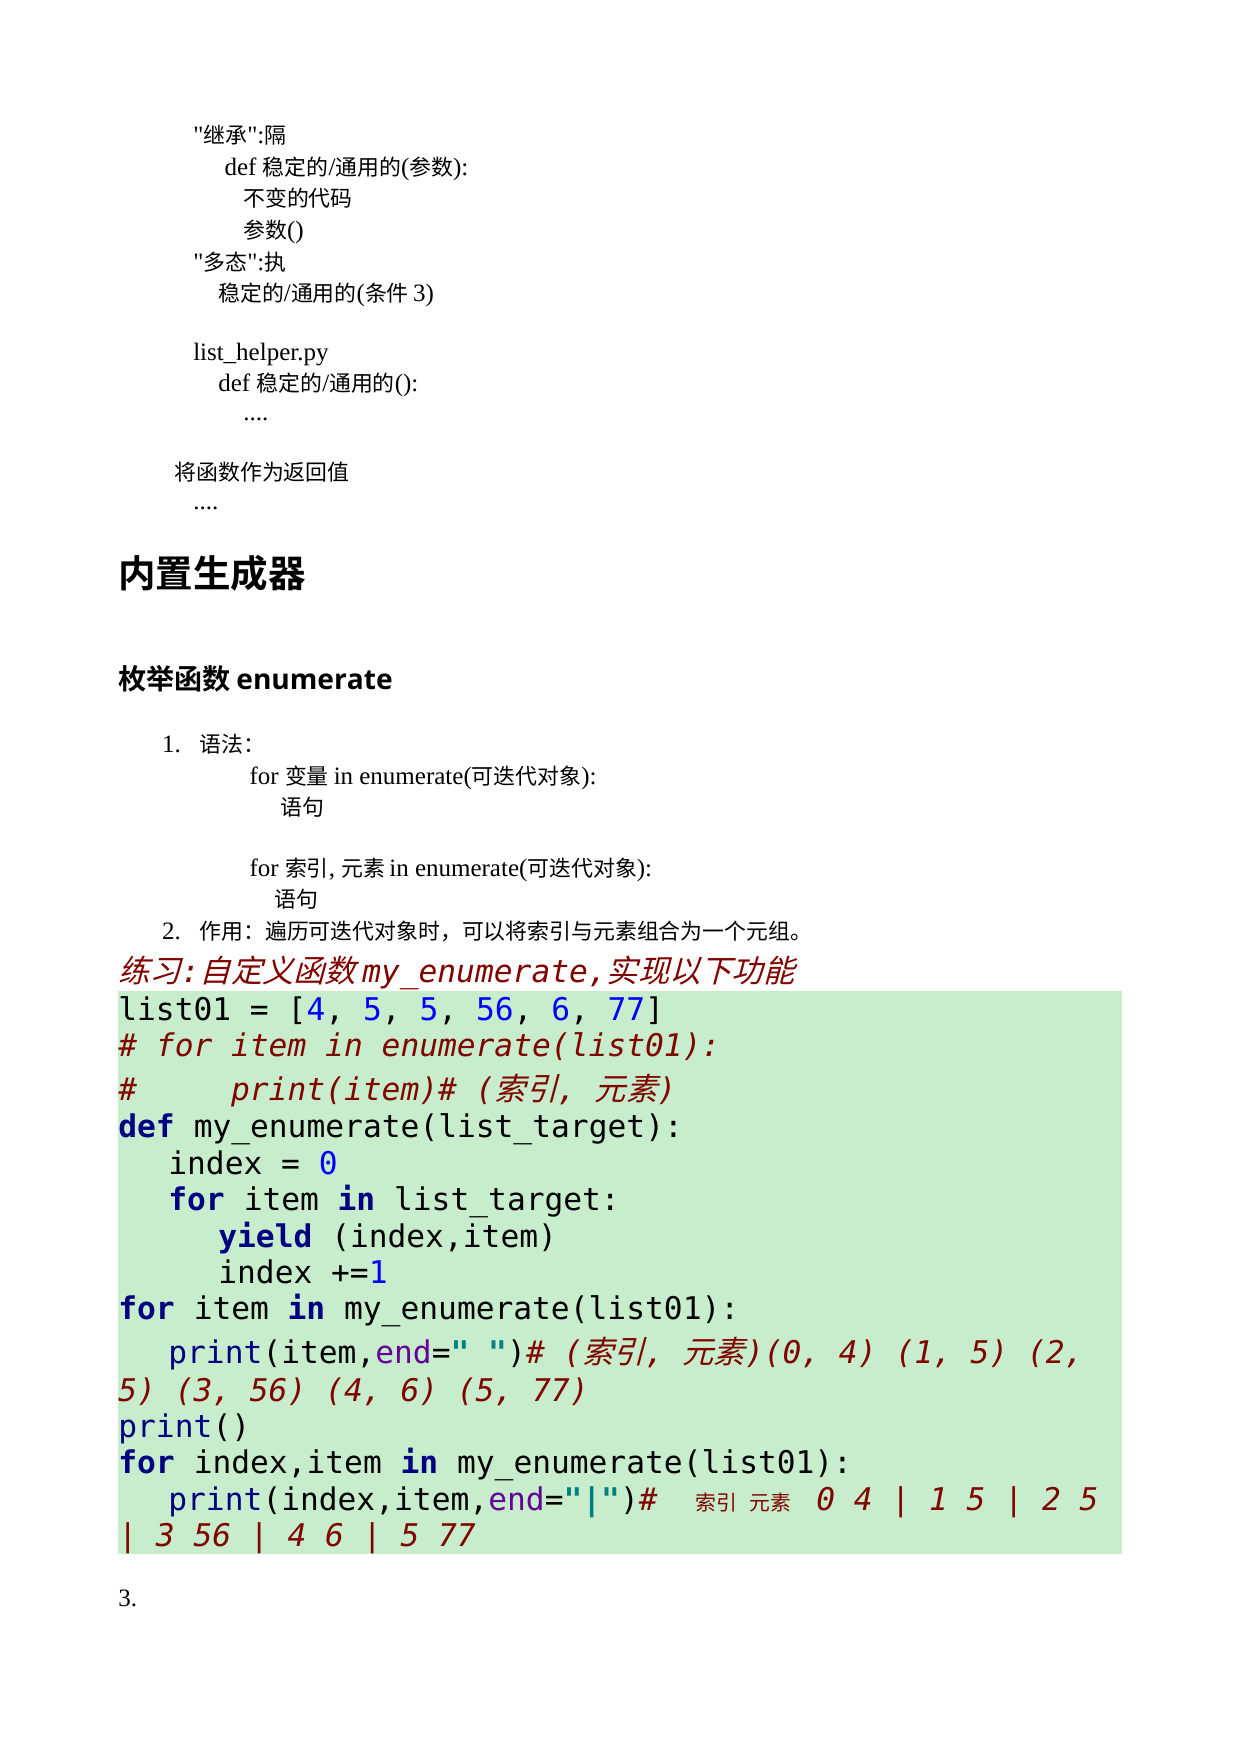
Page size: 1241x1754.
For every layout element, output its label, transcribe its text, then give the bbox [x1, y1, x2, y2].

text index = 0 [118, 1145, 1122, 1182]
text for index,item in my_enumerate(list01): [118, 1445, 1122, 1481]
subtitle 内置生成器 [118, 544, 1122, 599]
text def my_enumerate(list_target): [118, 1109, 1122, 1145]
list .... [118, 486, 1122, 515]
list "继承":隔 [118, 118, 1122, 150]
text for item in list_target: [118, 1182, 1122, 1218]
text # for item in enumerate(list01): [118, 1027, 1122, 1064]
text print(item,end=" ")# (索引, 元素)(0, 4) (1, 5) (2, 5) (3, 56) (4, 6) (5, 77) [118, 1327, 1122, 1408]
list "多态":执 [118, 245, 1122, 276]
list 语法： [162, 727, 1122, 759]
list def 稳定的/通用的(参数): [118, 150, 1122, 181]
list 稳定的/通用的(条件3) [118, 276, 1122, 308]
list 作用：遍历可迭代对象时，可以将索引与元素组合为一个元组。 [162, 914, 1122, 946]
text 语句 [249, 790, 1122, 822]
text for item in my_enumerate(list01): [118, 1291, 1122, 1327]
text yield (index,item) [118, 1218, 1122, 1254]
list list_helper.py [118, 337, 1122, 366]
list 不变的代码 [118, 181, 1122, 213]
text for 索引, 元素in enumerate(可迭代对象): [249, 851, 1122, 882]
text # print(item)# (索引, 元素) [118, 1064, 1122, 1109]
list .... [118, 397, 1122, 426]
list 练习:自定义函数my_enumerate,实现以下功能 [118, 946, 1122, 991]
text index +=1 [118, 1254, 1122, 1291]
text print() [118, 1408, 1122, 1445]
text print(index,item,end="|")# 索引 元素 0 4 | 1 5 | 2 5 | 3 56 | 4 6 | 5 77 [118, 1481, 1122, 1554]
text for 变量 in enumerate(可迭代对象): [249, 759, 1122, 790]
text 语句 [249, 882, 1122, 914]
text list01 = [4, 5, 5, 56, 6, 77] [118, 991, 1122, 1027]
list 将函数作为返回值 [118, 455, 1122, 486]
list 参数() [118, 213, 1122, 245]
list def 稳定的/通用的(): [118, 366, 1122, 397]
subtitle 枚举函数enumerate [118, 657, 1122, 698]
